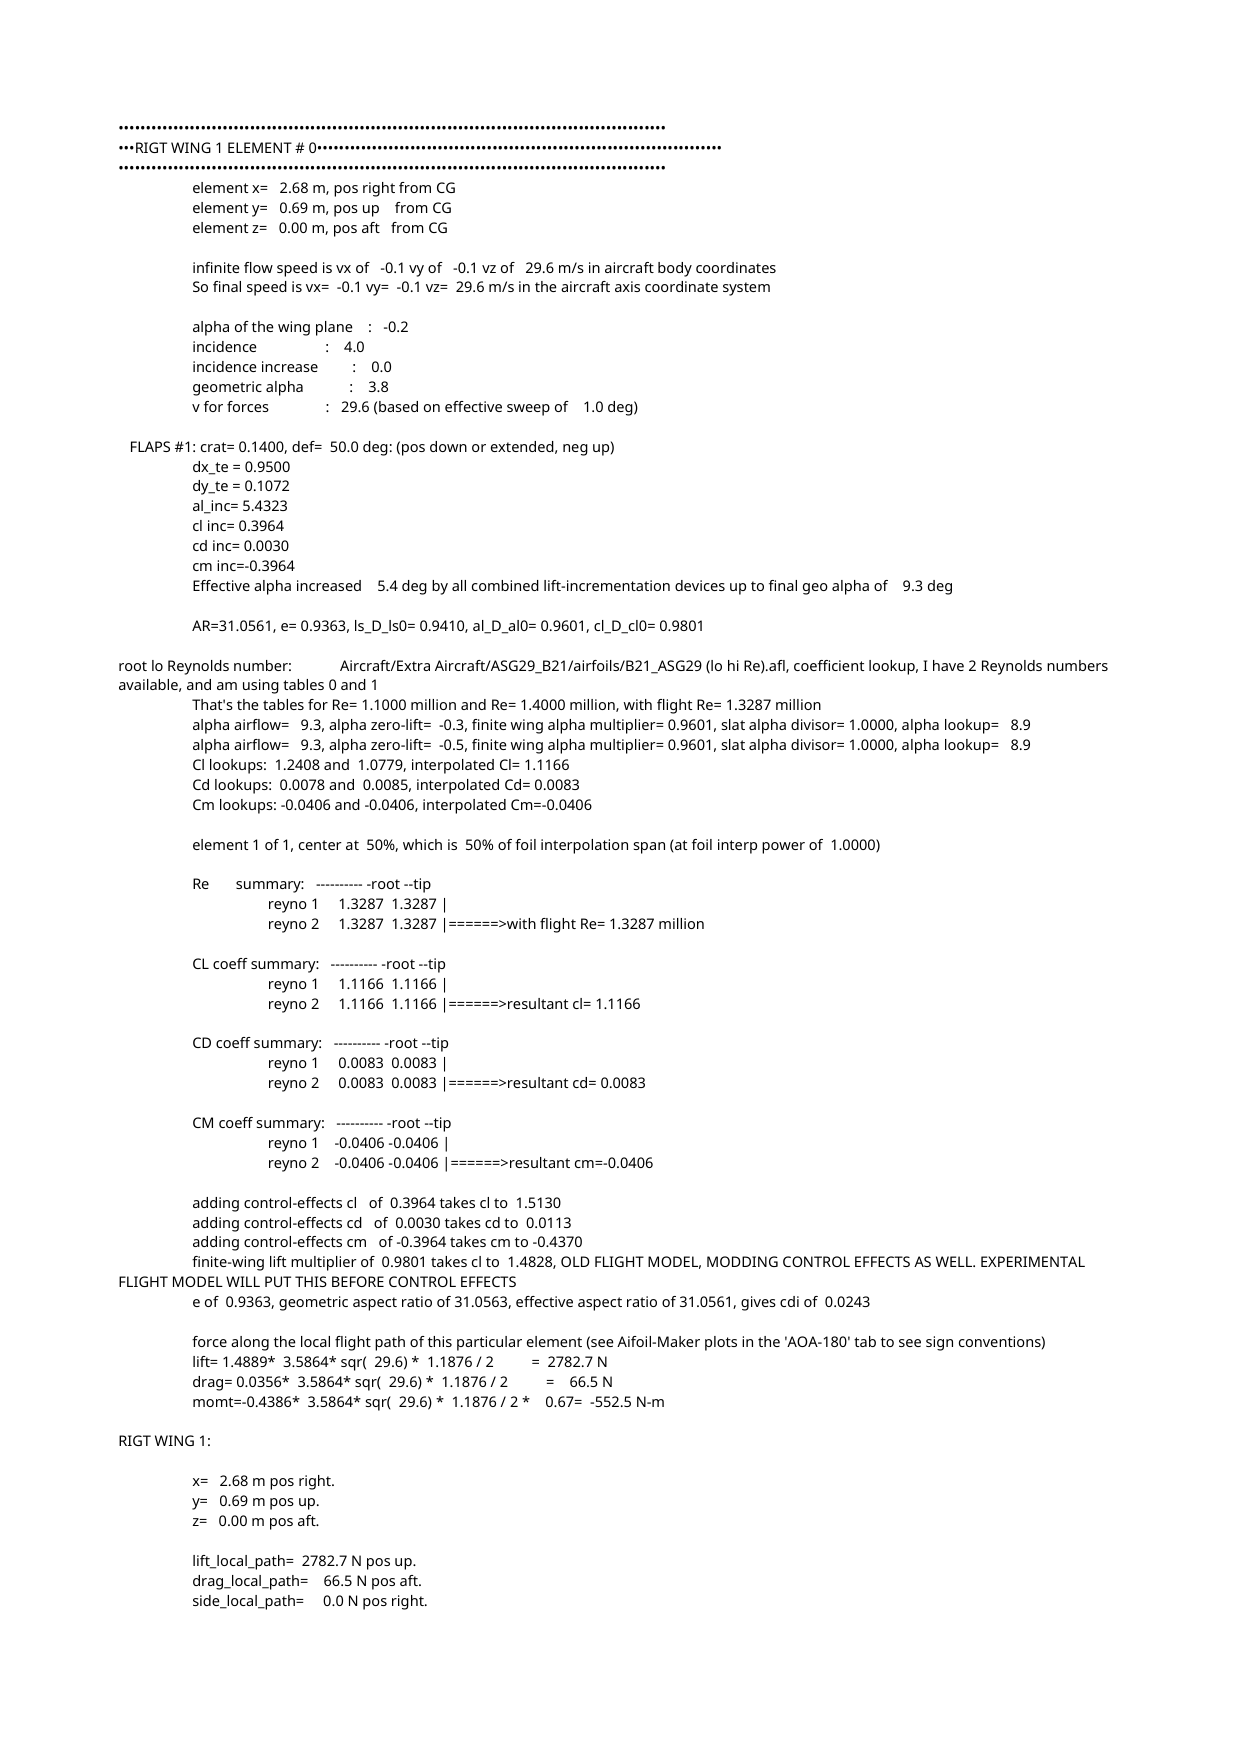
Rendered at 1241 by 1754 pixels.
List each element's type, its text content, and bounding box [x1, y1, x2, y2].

text finite-wing lift multiplier of 0.9801 takes cl to 1.4828, OLD FLIGHT MODEL, MODDING CONTROL EFFECTS AS WELL. EXPERIMENTAL FLIGHT MODEL WILL PUT THIS BEFORE CONTROL EFFECTS [118, 1252, 1122, 1292]
text incidence increase : 0.0 [118, 357, 1122, 377]
text •••RIGT WING 1 ELEMENT # 0•••••••••••••••••••••••••••••••••••••••••••••••••••••••••••••••••••••••••• [118, 138, 1122, 158]
text drag_local_path= 66.5 N pos aft. [118, 1571, 1122, 1590]
text reyno 1 -0.0406 -0.0406 | [118, 1133, 1122, 1153]
text Cd lookups: 0.0078 and 0.0085, interpolated Cd= 0.0083 [118, 775, 1122, 794]
text adding control-effects cl of 0.3964 takes cl to 1.5130 [118, 1192, 1122, 1212]
text side_local_path= 0.0 N pos right. [118, 1590, 1122, 1610]
text drag= 0.0356* 3.5864* sqr( 29.6) * 1.1876 / 2 = 66.5 N [118, 1372, 1122, 1391]
text element z= 0.00 m, pos aft from CG [118, 218, 1122, 237]
text force along the local flight path of this particular element (see Aifoil-Maker plots in the 'AOA-180' tab to see sign conventions) [118, 1332, 1122, 1352]
text RIGT WING 1: [118, 1431, 1122, 1451]
text •••••••••••••••••••••••••••••••••••••••••••••••••••••••••••••••••••••••••••••••••••••••••••••••••••• [118, 158, 1122, 178]
text cm inc=-0.3964 [118, 556, 1122, 576]
text reyno 1 0.0083 0.0083 | [118, 1053, 1122, 1073]
text cd inc= 0.0030 [118, 536, 1122, 556]
text infinite flow speed is vx of -0.1 vy of -0.1 vz of 29.6 m/s in aircraft body coordinates [118, 257, 1122, 277]
text geometric alpha : 3.8 [118, 377, 1122, 397]
text Cl lookups: 1.2408 and 1.0779, interpolated Cl= 1.1166 [118, 755, 1122, 775]
text alpha airflow= 9.3, alpha zero-lift= -0.5, finite wing alpha multiplier= 0.9601, slat alpha divisor= 1.0000, alpha lookup= 8.9 [118, 735, 1122, 755]
text reyno 2 1.3287 1.3287 |======>with flight Re= 1.3287 million [118, 914, 1122, 934]
text v for forces : 29.6 (based on effective sweep of 1.0 deg) [118, 397, 1122, 417]
text reyno 1 1.1166 1.1166 | [118, 974, 1122, 993]
text FLAPS #1: crat= 0.1400, def= 50.0 deg: (pos down or extended, neg up) [118, 436, 1122, 456]
text element y= 0.69 m, pos up from CG [118, 198, 1122, 218]
text root lo Reynolds number: Aircraft/Extra Aircraft/ASG29_B21/airfoils/B21_ASG29 (lo hi Re).afl, coefficient lookup, I have 2 Reynolds numbers available, and am using tables 0 and 1 [118, 655, 1122, 695]
text momt=-0.4386* 3.5864* sqr( 29.6) * 1.1876 / 2 * 0.67= -552.5 N-m [118, 1391, 1122, 1411]
text element 1 of 1, center at 50%, which is 50% of foil interpolation span (at foil interp power of 1.0000) [118, 834, 1122, 854]
text dy_te = 0.1072 [118, 476, 1122, 496]
text adding control-effects cm of -0.3964 takes cm to -0.4370 [118, 1232, 1122, 1252]
text adding control-effects cd of 0.0030 takes cd to 0.0113 [118, 1212, 1122, 1232]
text element x= 2.68 m, pos right from CG [118, 178, 1122, 198]
text z= 0.00 m pos aft. [118, 1511, 1122, 1531]
text CL coeff summary: ---------- -root --tip [118, 954, 1122, 974]
text Re summary: ---------- -root --tip [118, 874, 1122, 894]
text cl inc= 0.3964 [118, 516, 1122, 536]
text CD coeff summary: ---------- -root --tip [118, 1033, 1122, 1053]
text reyno 2 0.0083 0.0083 |======>resultant cd= 0.0083 [118, 1073, 1122, 1093]
text lift= 1.4889* 3.5864* sqr( 29.6) * 1.1876 / 2 = 2782.7 N [118, 1352, 1122, 1372]
text al_inc= 5.4323 [118, 496, 1122, 516]
text alpha of the wing plane : -0.2 [118, 317, 1122, 337]
text Effective alpha increased 5.4 deg by all combined lift-incrementation devices up to final geo alpha of 9.3 deg [118, 576, 1122, 596]
text AR=31.0561, e= 0.9363, ls_D_ls0= 0.9410, al_D_al0= 0.9601, cl_D_cl0= 0.9801 [118, 616, 1122, 635]
text lift_local_path= 2782.7 N pos up. [118, 1551, 1122, 1571]
text •••••••••••••••••••••••••••••••••••••••••••••••••••••••••••••••••••••••••••••••••••••••••••••••••••• [118, 118, 1122, 138]
text reyno 1 1.3287 1.3287 | [118, 894, 1122, 914]
text That's the tables for Re= 1.1000 million and Re= 1.4000 million, with flight Re= 1.3287 million [118, 695, 1122, 715]
text incidence : 4.0 [118, 337, 1122, 357]
text x= 2.68 m pos right. [118, 1471, 1122, 1491]
text So final speed is vx= -0.1 vy= -0.1 vz= 29.6 m/s in the aircraft axis coordinate system [118, 277, 1122, 297]
text y= 0.69 m pos up. [118, 1491, 1122, 1511]
text reyno 2 -0.0406 -0.0406 |======>resultant cm=-0.0406 [118, 1153, 1122, 1173]
text dx_te = 0.9500 [118, 456, 1122, 476]
text Cm lookups: -0.0406 and -0.0406, interpolated Cm=-0.0406 [118, 794, 1122, 814]
text CM coeff summary: ---------- -root --tip [118, 1113, 1122, 1133]
text reyno 2 1.1166 1.1166 |======>resultant cl= 1.1166 [118, 993, 1122, 1013]
text alpha airflow= 9.3, alpha zero-lift= -0.3, finite wing alpha multiplier= 0.9601, slat alpha divisor= 1.0000, alpha lookup= 8.9 [118, 715, 1122, 735]
text e of 0.9363, geometric aspect ratio of 31.0563, effective aspect ratio of 31.0561, gives cdi of 0.0243 [118, 1292, 1122, 1312]
